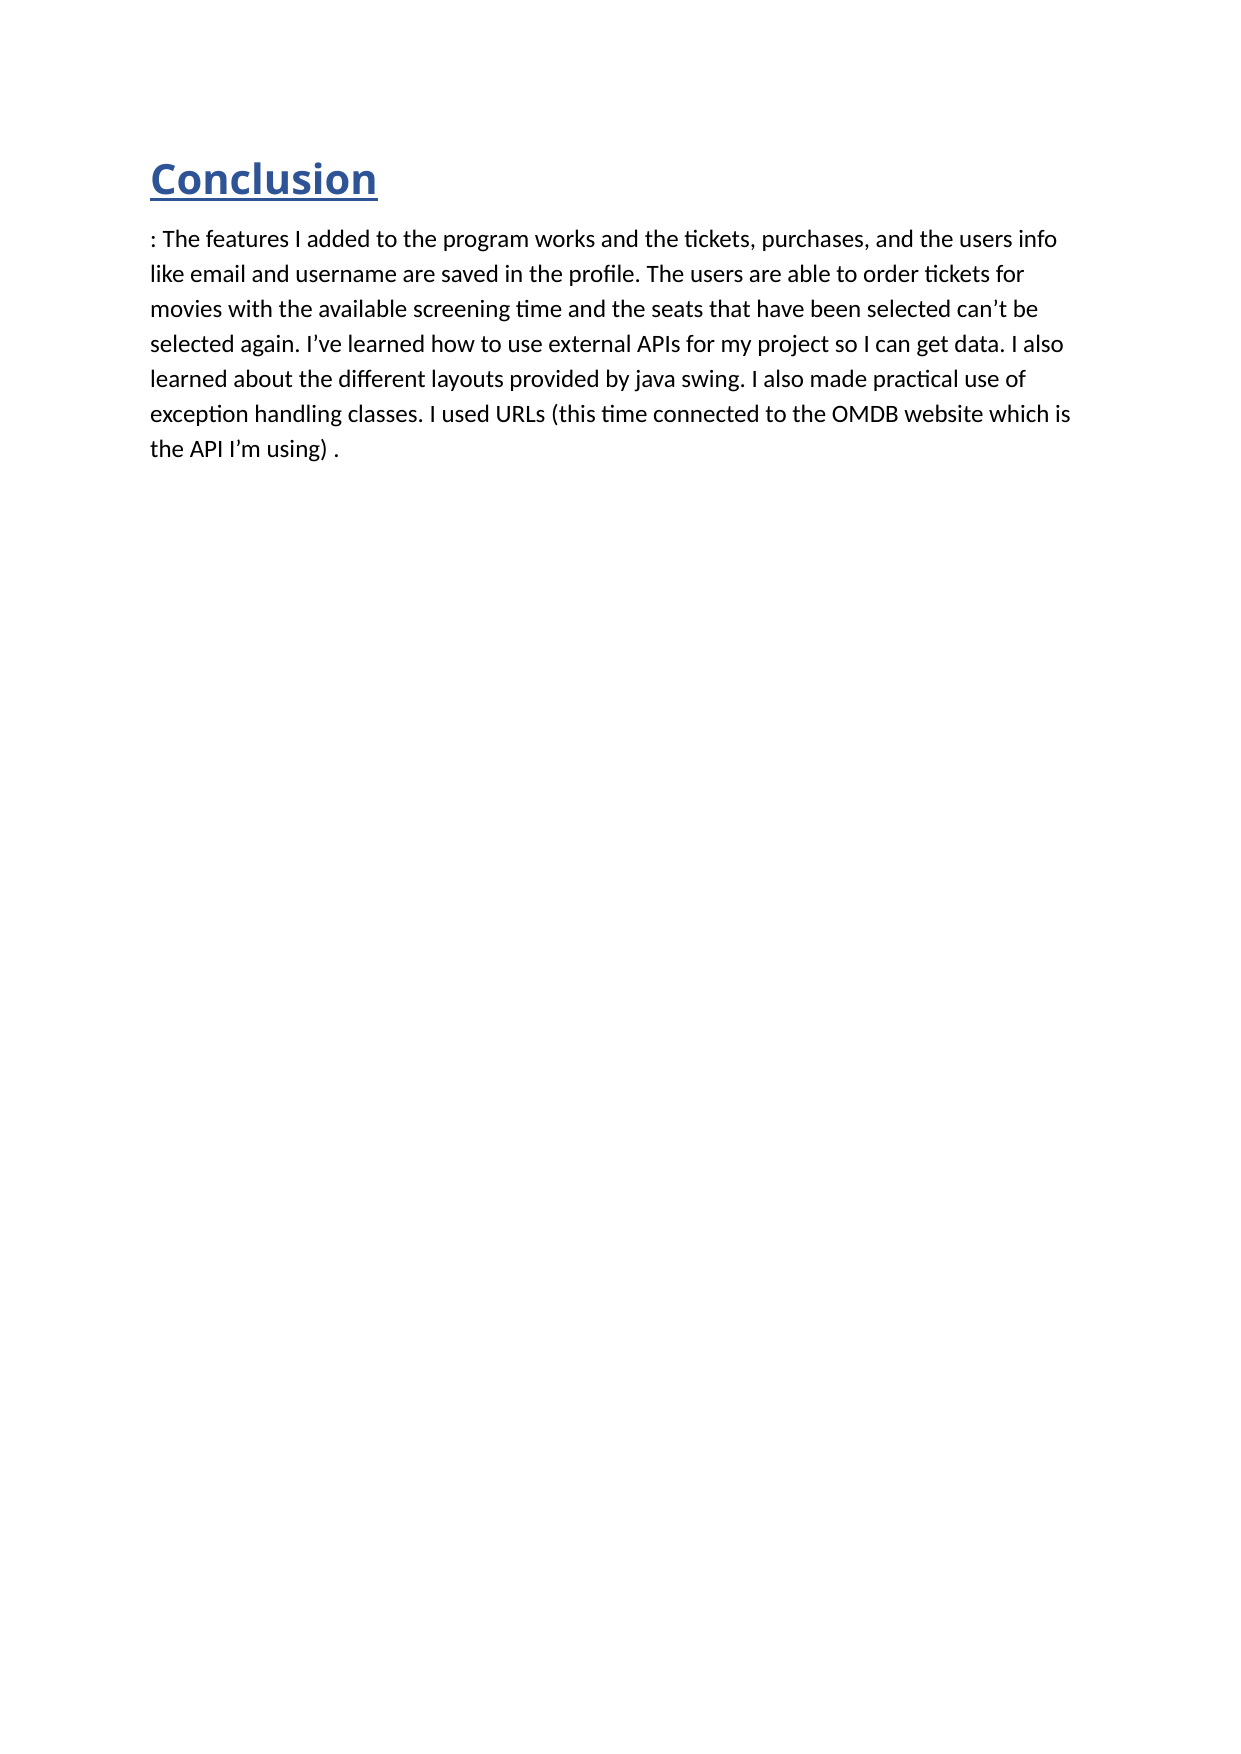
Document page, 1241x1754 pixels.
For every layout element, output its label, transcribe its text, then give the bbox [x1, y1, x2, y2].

subtitle Conclusion [150, 150, 1090, 207]
text : The features I added to the program works and the tickets, purchases, and the users info like email and username are saved in the profile. The users are able to order tickets for movies with the available screening time and the seats that have been selected can’t be selected again. I’ve learned how to use external APIs for my project so I can get data. I also learned about the different layouts provided by java swing. I also made practical use of exception handling classes. I used URLs (this time connected to the OMDB website which is the API I’m using) . [150, 223, 1090, 464]
